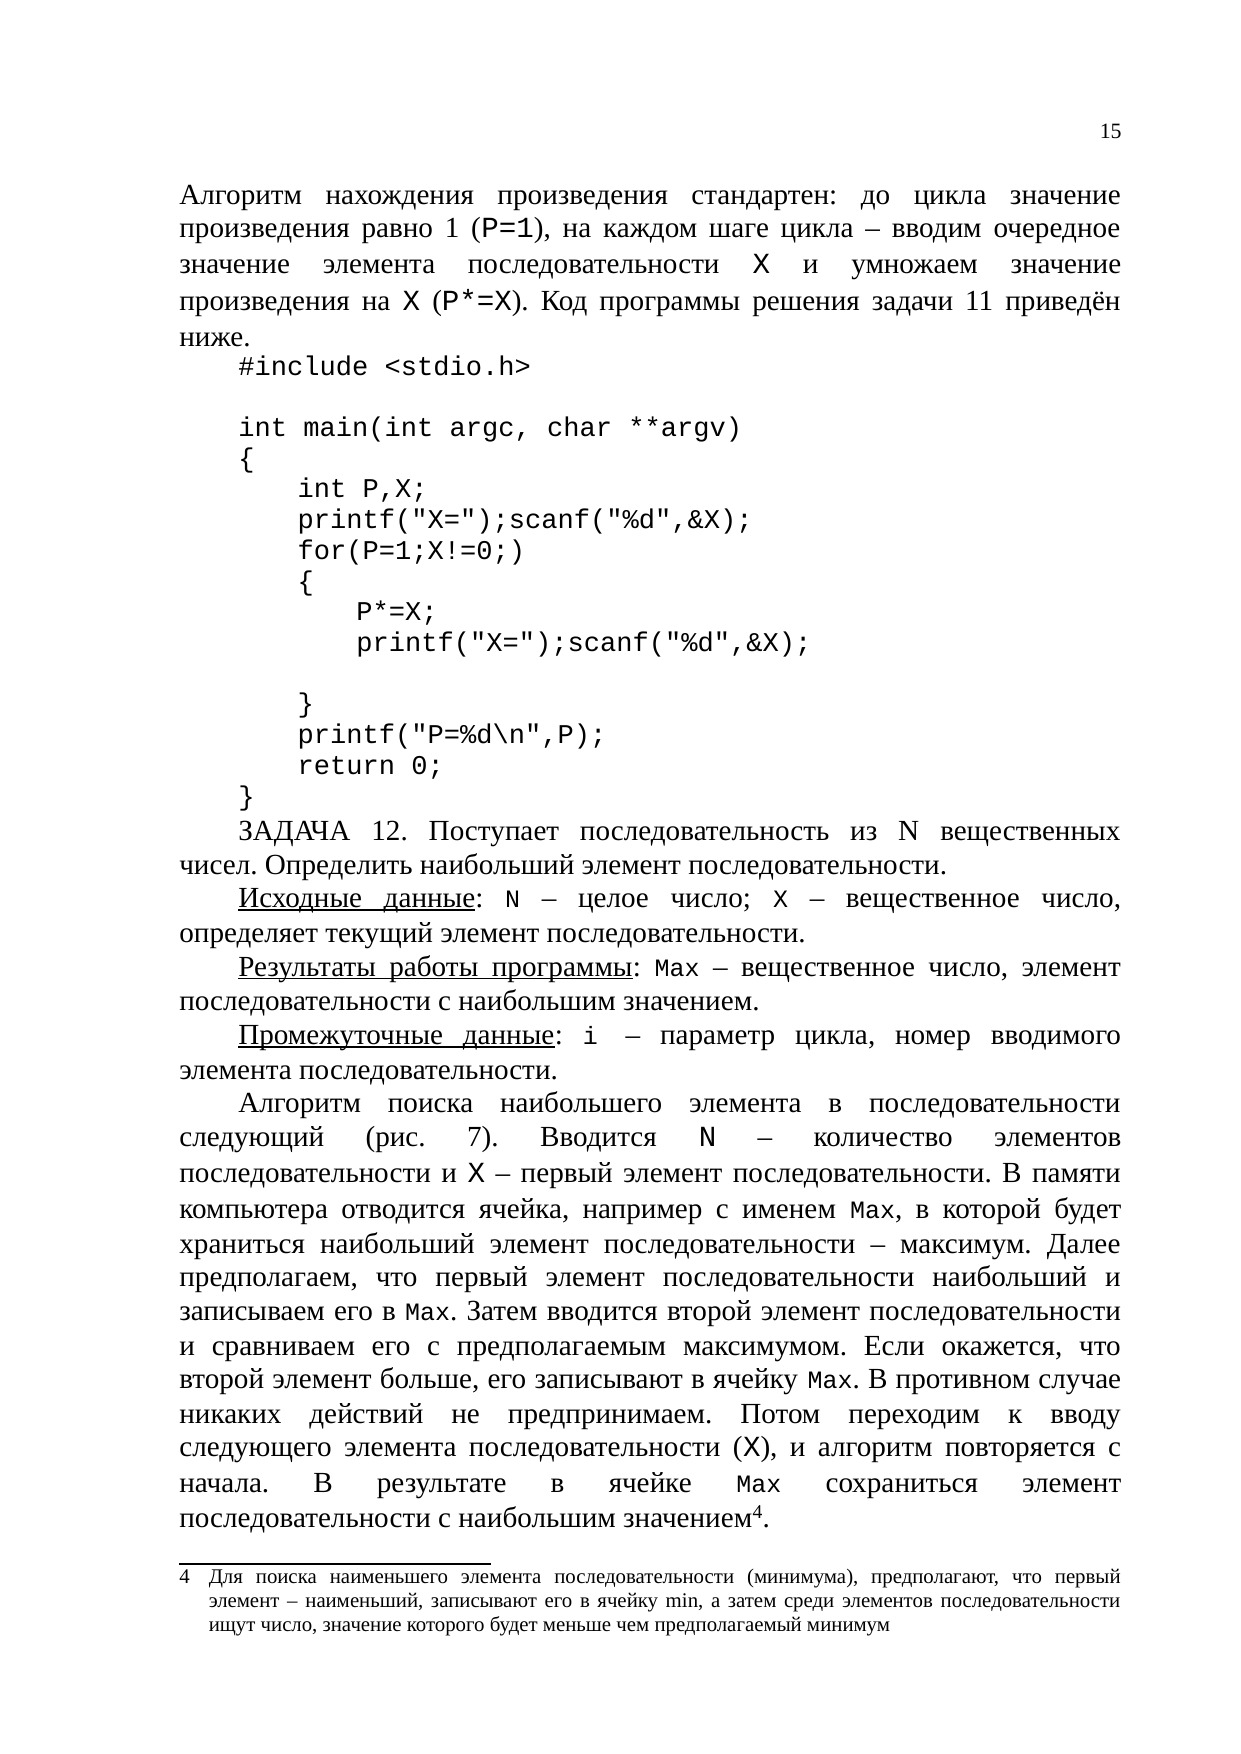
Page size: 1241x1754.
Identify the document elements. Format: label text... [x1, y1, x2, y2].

text } [238, 782, 1121, 813]
text Результаты работы программы: Max – вещественное число, элемент последовательности с наибольшим значением. [179, 949, 1121, 1017]
text int main(int argc, char **argv) [238, 414, 1121, 444]
text int P,X; [238, 475, 1121, 506]
text Алгоритм поиска наибольшего элемента в последовательности следующий (рис. 7). Вводится N – количество элементов последовательности и X – первый элемент последовательности. В памяти компьютера отводится ячейка, например с именем Max, в которой будет храниться наибольший элемент последовательности – максимум. Далее предполагаем, что первый элемент последовательности наибольший и записываем его в Max. Затем вводится второй элемент последовательности и сравниваем его с предполагаемым максимумом. Если окажется, что второй элемент больше, его записывают в ячейку Max. В противном случае никаких действий не предпринимаем. Потом переходим к вводу следующего элемента последовательности (X), и алгоритм повторяется с начала. В результате в ячейке Max сохраниться элемент последовательности с наибольшим значением. [179, 1085, 1121, 1534]
text printf("X=");scanf("%d",&X); [238, 506, 1121, 537]
text Для поиска наименьшего элемента последовательности (минимума), предполагают, что первый элемент – наименьший, записывают его в ячейку min, а затем среди элементов последовательности ищут число, значение которого будет меньше чем предполагаемый минимум [179, 1564, 1121, 1636]
text ЗАДАЧА 12. Поступает последовательность из N вещественных чисел. Определить наибольший элемент последовательности. [179, 813, 1121, 880]
text { [238, 444, 1121, 475]
text { [238, 567, 1121, 598]
text printf("X=");scanf("%d",&X); [238, 629, 1121, 659]
text for(P=1;X!=0;) [238, 537, 1121, 567]
text Промежуточные данные: i – параметр цикла, номер вводимого элемента последовательности. [179, 1017, 1121, 1085]
text #include <stdio.h> [238, 352, 1121, 383]
text Исходные данные: N – целое число; Х – вещественное число, определяет текущий элемент последовательности. [179, 880, 1121, 949]
text printf("P=%d\n",P); [238, 721, 1121, 752]
text P*=X; [238, 598, 1121, 629]
text Алгоритм нахождения произведения стандартен: до цикла значение произведения равно 1 (P=1), на каждом шаге цикла – вводим очередное значение элемента последовательности X и умножаем значение произведения на X (P*=X). Код программы решения задачи 11 приведён ниже. [179, 177, 1121, 352]
text return 0; [238, 752, 1121, 782]
text } [238, 690, 1121, 721]
